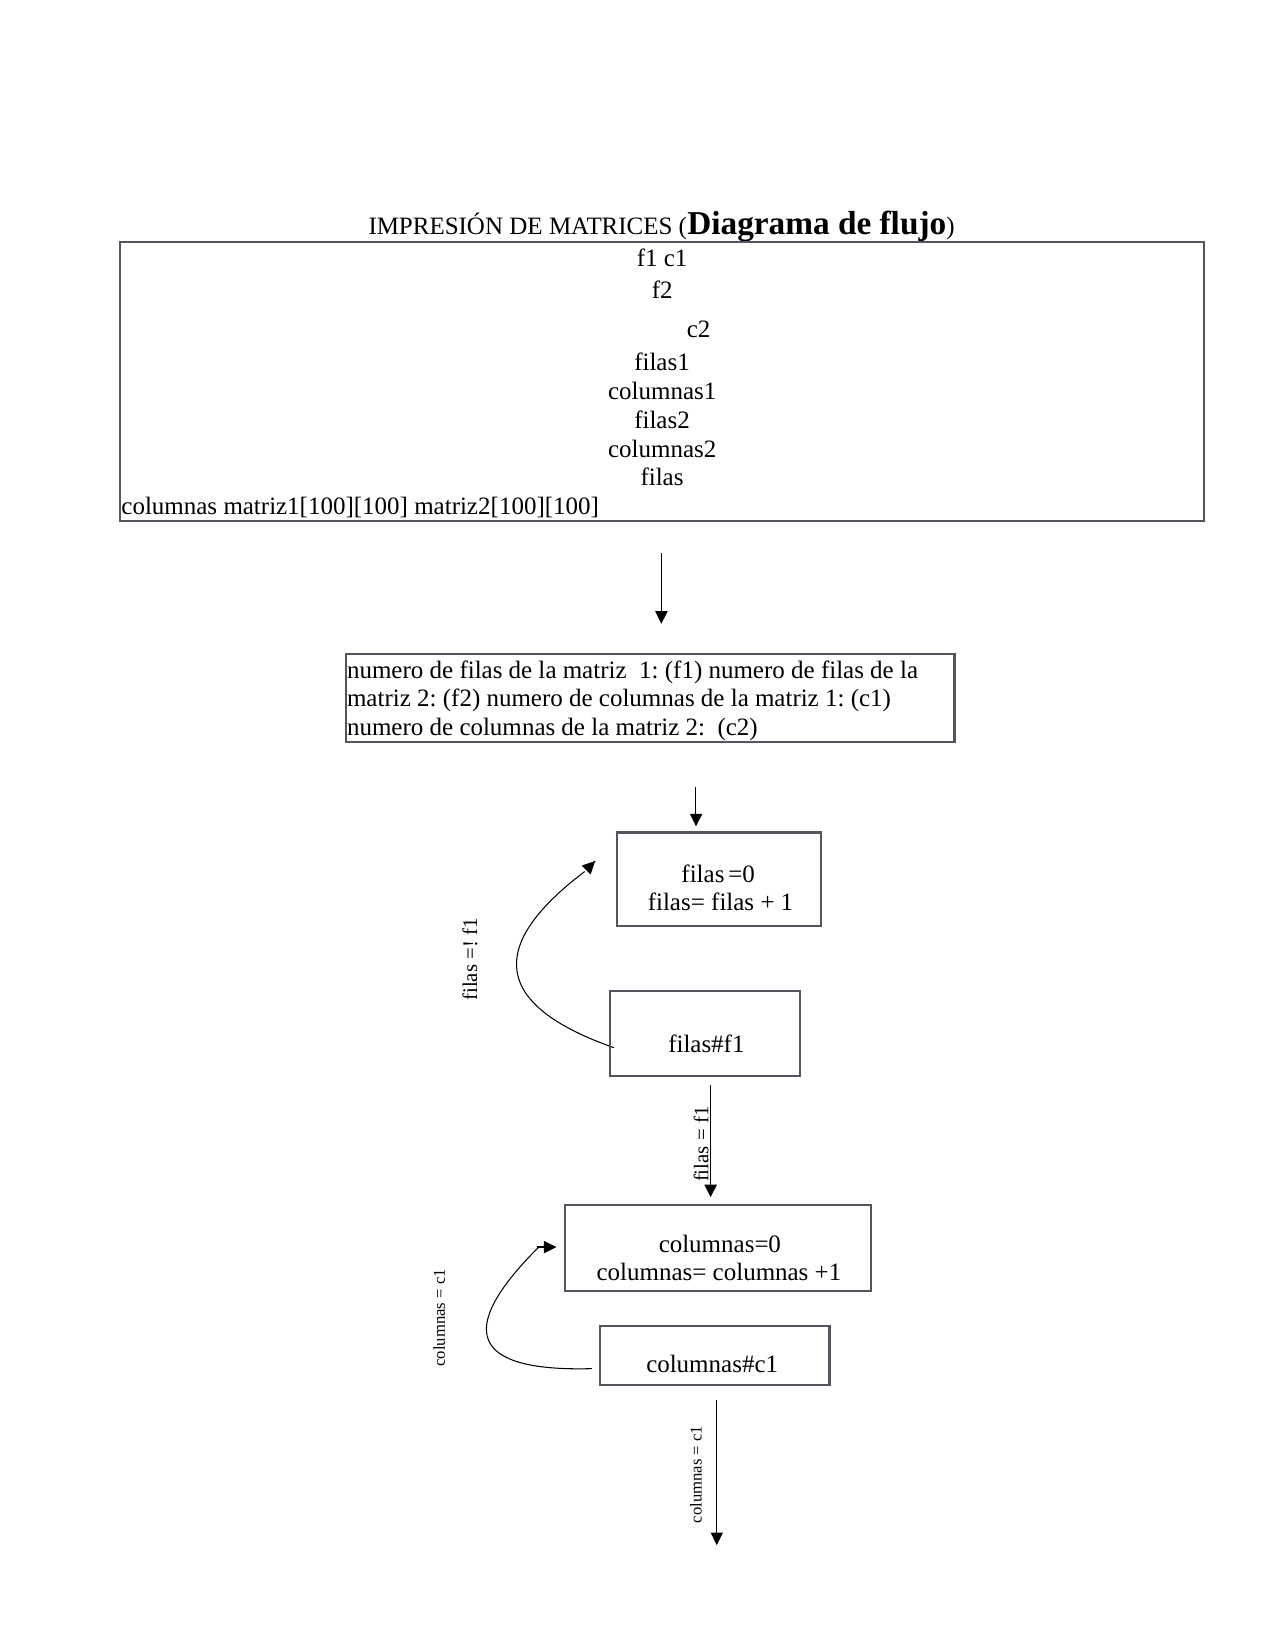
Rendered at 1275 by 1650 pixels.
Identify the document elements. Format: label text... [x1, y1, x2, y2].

text filas1 [121, 345, 1203, 374]
text numero de filas de la matriz 1: (f1) numero de filas de la matriz 2: (f2) numero de columnas de la matriz 1: (c1) numero de columnas de la matriz 2: (c2) [347, 655, 953, 741]
text filas2 [121, 403, 1203, 432]
text columnas1 [121, 374, 1203, 403]
text columnas matriz1[100][100] matriz2[100][100] [121, 489, 1203, 520]
text f2 [121, 273, 1203, 302]
text c2 [121, 302, 1203, 344]
text columnas2 [121, 432, 1203, 460]
text f1 c1 [121, 243, 1203, 272]
text filas [121, 460, 1203, 489]
text IMPRESIÓN DE MATRICES (Diagrama de flujo) [118, 203, 1205, 241]
